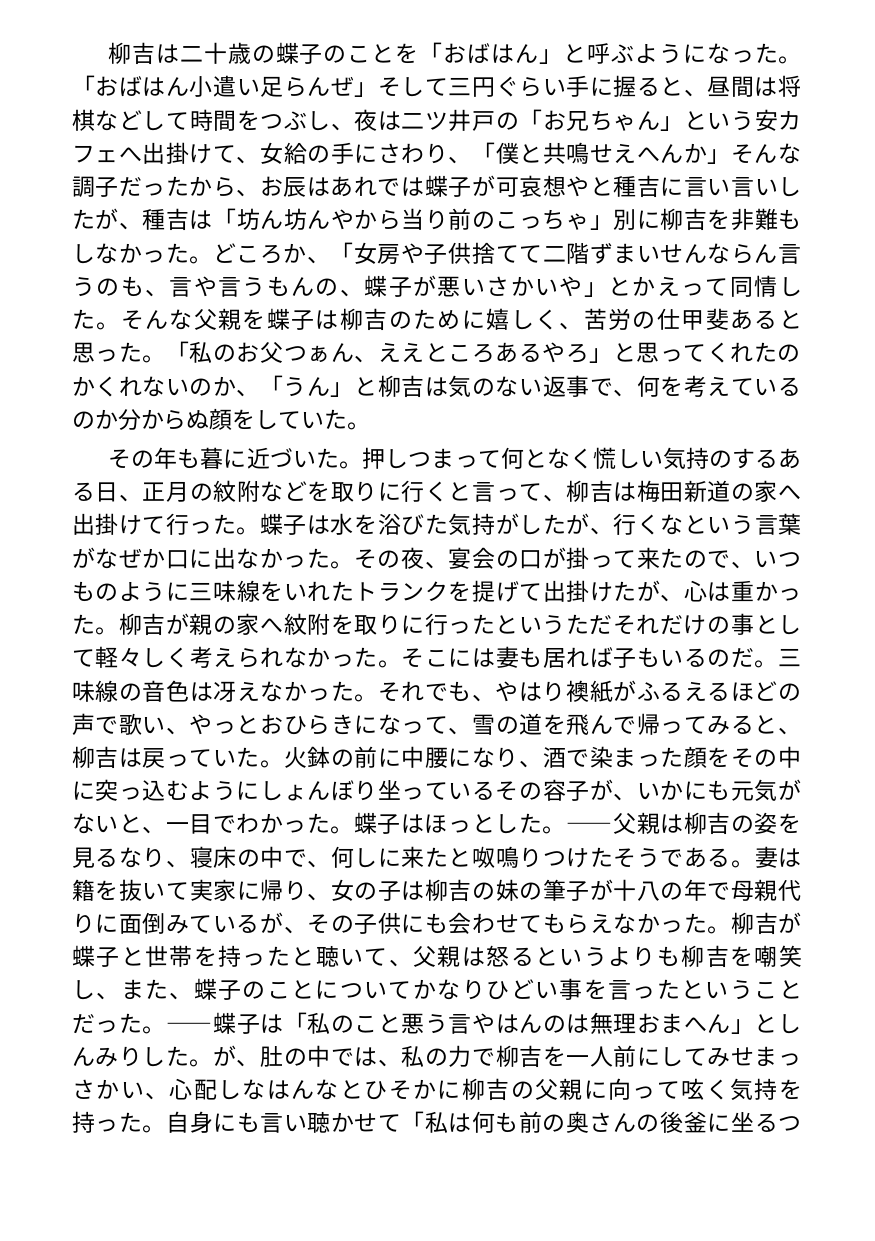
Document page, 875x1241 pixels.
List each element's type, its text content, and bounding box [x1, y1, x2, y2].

text その年も暮に近づいた。押しつまって何となく慌しい気持のするある日、正月の紋附などを取りに行くと言って、柳吉は梅田新道の家へ出掛けて行った。蝶子は水を浴びた気持がしたが、行くなという言葉がなぜか口に出なかった。その夜、宴会の口が掛って来たので、いつものように三味線をいれたトランクを提げて出掛けたが、心は重かった。柳吉が親の家へ紋附を取りに行ったというただそれだけの事として軽々しく考えられなかった。そこには妻も居れば子もいるのだ。三味線の音色は冴えなかった。それでも、やはり襖紙がふるえるほどの声で歌い、やっとおひらきになって、雪の道を飛んで帰ってみると、柳吉は戻っていた。火鉢の前に中腰になり、酒で染まった顔をその中に突っ込むようにしょんぼり坐っているその容子が、いかにも元気がないと、一目でわかった。蝶子はほっとした。――父親は柳吉の姿を見るなり、寝床の中で、何しに来たと呶鳴りつけたそうである。妻は籍を抜いて実家に帰り、女の子は柳吉の妹の筆子が十八の年で母親代りに面倒みているが、その子供にも会わせてもらえなかった。柳吉が蝶子と世帯を持ったと聴いて、父親は怒るというよりも柳吉を嘲笑し、また、蝶子のことについてかなりひどい事を言ったということだった。――蝶子は「私のこと悪う言やはんのは無理おまへん」としんみりした。が、肚の中では、私の力で柳吉を一人前にしてみせまっさかい、心配しなはんなとひそかに柳吉の父親に向って呟く気持を持った。自身にも言い聴かせて「私は何も前の奥さんの後釜に坐るつ [72, 441, 802, 1138]
text 柳吉は二十歳の蝶子のことを「おばはん」と呼ぶようになった。「おばはん小遣い足らんぜ」そして三円ぐらい手に握ると、昼間は将棋などして時間をつぶし、夜は二ツ井戸の「お兄ちゃん」という安カフェへ出掛けて、女給の手にさわり、「僕と共鳴せえへんか」そんな調子だったから、お辰はあれでは蝶子が可哀想やと種吉に言い言いしたが、種吉は「坊ん坊んやから当り前のこっちゃ」別に柳吉を非難もしなかった。どころか、「女房や子供捨てて二階ずまいせんならん言うのも、言や言うもんの、蝶子が悪いさかいや」とかえって同情した。そんな父親を蝶子は柳吉のために嬉しく、苦労の仕甲斐あると思った。「私のお父つぁん、ええところあるやろ」と思ってくれたのかくれないのか、「うん」と柳吉は気のない返事で、何を考えているのか分からぬ顔をしていた。 [72, 36, 802, 435]
